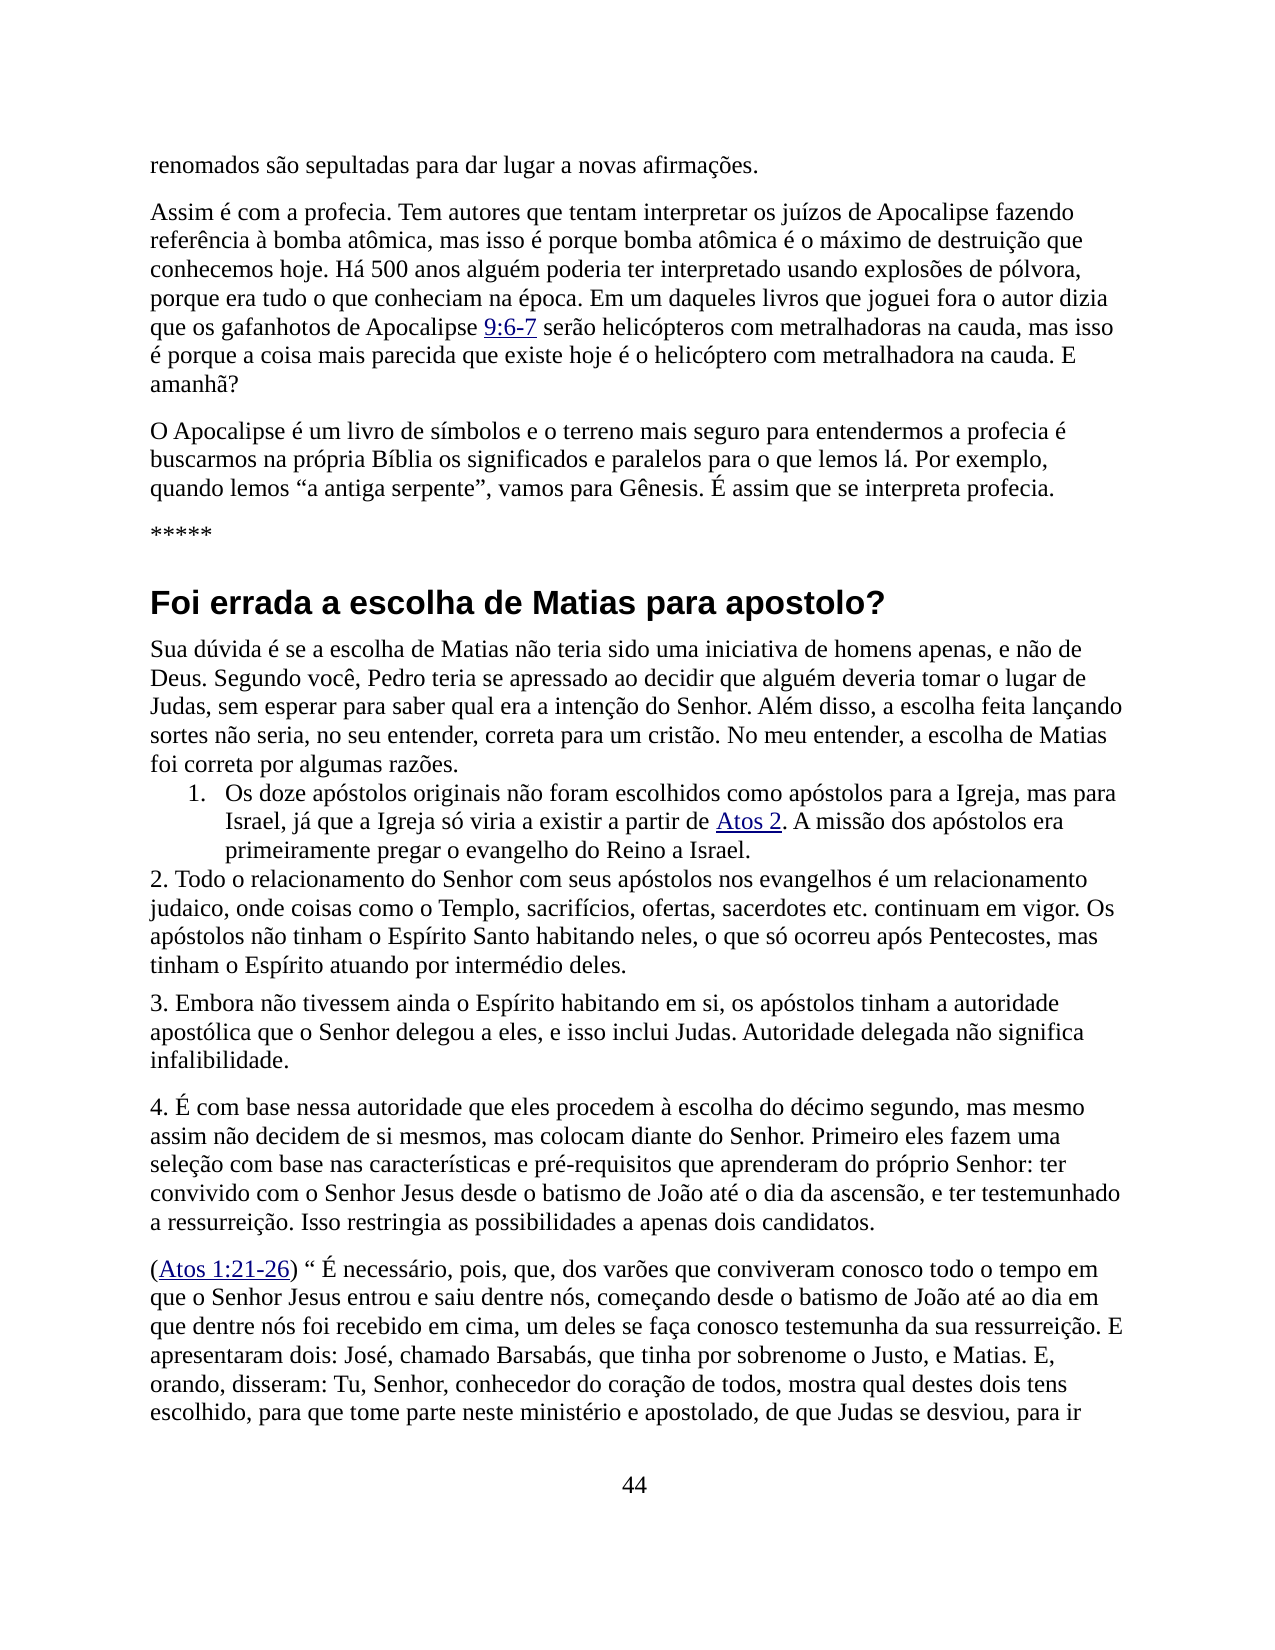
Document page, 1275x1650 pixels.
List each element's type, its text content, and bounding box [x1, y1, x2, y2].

text O Apocalipse é um livro de símbolos e o terreno mais seguro para entendermos a profecia é buscarmos na própria Bíblia os significados e paralelos para o que lemos lá. Por exemplo, quando lemos “a antiga serpente”, vamos para Gênesis. É assim que se interpreta profecia. [150, 416, 1125, 502]
text 4. É com base nessa autoridade que eles procedem à escolha do décimo segundo, mas mesmo assim não decidem de si mesmos, mas colocam diante do Senhor. Primeiro eles fazem uma seleção com base nas características e pré-requisitos que aprenderam do próprio Senhor: ter convivido com o Senhor Jesus desde o batismo de João até o dia da ascensão, e ter testemunhado a ressurreição. Isso restringia as possibilidades a apenas dois candidatos. [150, 1092, 1125, 1236]
list Os doze apóstolos originais não foram escolhidos como apóstolos para a Igreja, mas para Israel, já que a Igreja só viria a existir a partir de Atos 2. A missão dos apóstolos era primeiramente pregar o evangelho do Reino a Israel. [187, 778, 1125, 864]
subtitle Foi errada a escolha de Matias para apostolo? [150, 583, 1125, 621]
text Assim é com a profecia. Tem autores que tentam interpretar os juízos de Apocalipse fazendo referência à bomba atômica, mas isso é porque bomba atômica é o máximo de destruição que conhecemos hoje. Há 500 anos alguém poderia ter interpretado usando explosões de pólvora, porque era tudo o que conheciam na época. Em um daqueles livros que joguei fora o autor dizia que os gafanhotos de Apocalipse 9:6-7 serão helicópteros com metralhadoras na cauda, mas isso é porque a coisa mais parecida que existe hoje é o helicóptero com metralhadora na cauda. E amanhã? [150, 197, 1125, 398]
text ***** [150, 520, 1125, 549]
text Sua dúvida é se a escolha de Matias não teria sido uma iniciativa de homens apenas, e não de Deus. Segundo você, Pedro teria se apressado ao decidir que alguém deveria tomar o lugar de Judas, sem esperar para saber qual era a intenção do Senhor. Além disso, a escolha feita lançando sortes não seria, no seu entender, correta para um cristão. No meu entender, a escolha de Matias foi correta por algumas razões. [150, 634, 1125, 778]
text renomados são sepultadas para dar lugar a novas afirmações. [150, 150, 1125, 179]
text (Atos 1:21-26) “ É necessário, pois, que, dos varões que conviveram conosco todo o tempo em que o Senhor Jesus entrou e saiu dentre nós, começando desde o batismo de João até ao dia em que dentre nós foi recebido em cima, um deles se faça conosco testemunha da sua ressurreição. E apresentaram dois: José, chamado Barsabás, que tinha por sobrenome o Justo, e Matias. E, orando, disseram: Tu, Senhor, conhecedor do coração de todos, mostra qual destes dois tens escolhido, para que tome parte neste ministério e apostolado, de que Judas se desviou, para ir [150, 1254, 1125, 1426]
text 3. Embora não tivessem ainda o Espírito habitando em si, os apóstolos tinham a autoridade apostólica que o Senhor delegou a eles, e isso inclui Judas. Autoridade delegada não significa infalibilidade. [150, 988, 1125, 1074]
text 2. Todo o relacionamento do Senhor com seus apóstolos nos evangelhos é um relacionamento judaico, onde coisas como o Templo, sacrifícios, ofertas, sacerdotes etc. continuam em vigor. Os apóstolos não tinham o Espírito Santo habitando neles, o que só ocorreu após Pentecostes, mas tinham o Espírito atuando por intermédio deles. [150, 864, 1125, 979]
